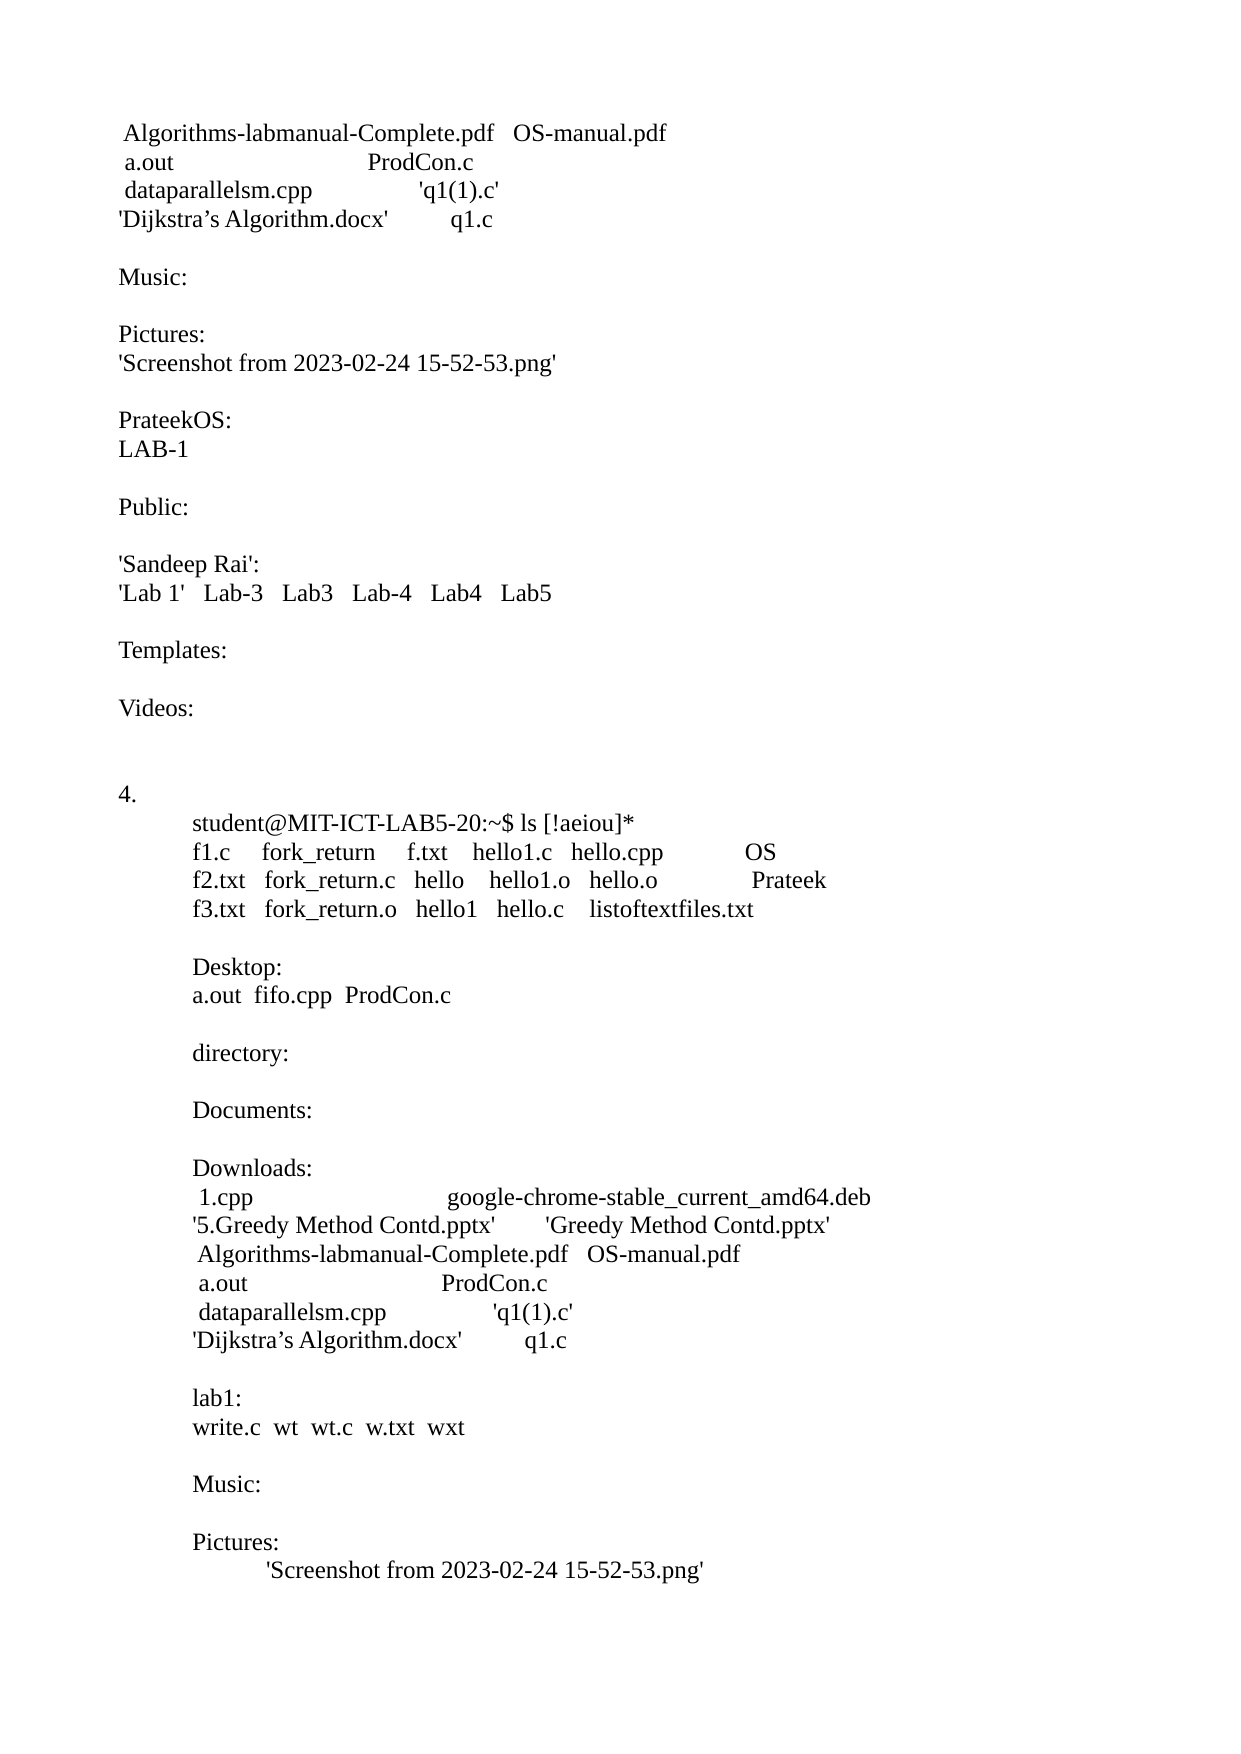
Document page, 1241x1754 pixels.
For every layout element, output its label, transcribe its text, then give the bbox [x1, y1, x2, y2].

text Templates: [118, 636, 1122, 664]
text Videos: [118, 693, 1122, 722]
text 1.cpp google-chrome-stable_current_amd64.deb [118, 1182, 1122, 1211]
text a.out fifo.cpp ProdCon.c [118, 981, 1122, 1009]
text f1.c fork_return f.txt hello1.c hello.cpp OS [118, 837, 1122, 866]
text 'Screenshot from 2023-02-24 15-52-53.png' [118, 1556, 1122, 1584]
text 'Dijkstra’s Algorithm.docx' q1.c [118, 1326, 1122, 1354]
text Desktop: [118, 952, 1122, 981]
text Public: [118, 492, 1122, 521]
text Music: [118, 262, 1122, 291]
text lab1: [118, 1383, 1122, 1412]
text 'Screenshot from 2023-02-24 15-52-53.png' [118, 348, 1122, 377]
text student@MIT-ICT-LAB5-20:~$ ls [!aeiou]* [118, 808, 1122, 837]
text Downloads: [118, 1153, 1122, 1182]
text PrateekOS: [118, 406, 1122, 434]
text Algorithms-labmanual-Complete.pdf OS-manual.pdf [118, 118, 1122, 147]
text f3.txt fork_return.o hello1 hello.c listoftextfiles.txt [118, 894, 1122, 923]
text 4. [118, 779, 1122, 808]
text dataparallelsm.cpp 'q1(1).c' [118, 1297, 1122, 1326]
text Pictures: [118, 1527, 1122, 1556]
text dataparallelsm.cpp 'q1(1).c' [118, 176, 1122, 204]
text write.c wt wt.c w.txt wxt [118, 1412, 1122, 1441]
text 'Sandeep Rai': [118, 549, 1122, 578]
text LAB-1 [118, 434, 1122, 463]
text a.out ProdCon.c [118, 1268, 1122, 1297]
text directory: [118, 1038, 1122, 1067]
text Pictures: [118, 319, 1122, 348]
text f2.txt fork_return.c hello hello1.o hello.o Prateek [118, 866, 1122, 894]
text 'Lab 1' Lab-3 Lab3 Lab-4 Lab4 Lab5 [118, 578, 1122, 607]
text a.out ProdCon.c [118, 147, 1122, 176]
text Documents: [118, 1096, 1122, 1124]
text Music: [118, 1469, 1122, 1498]
text Algorithms-labmanual-Complete.pdf OS-manual.pdf [118, 1239, 1122, 1268]
text '5.Greedy Method Contd.pptx' 'Greedy Method Contd.pptx' [118, 1211, 1122, 1239]
text 'Dijkstra’s Algorithm.docx' q1.c [118, 204, 1122, 233]
